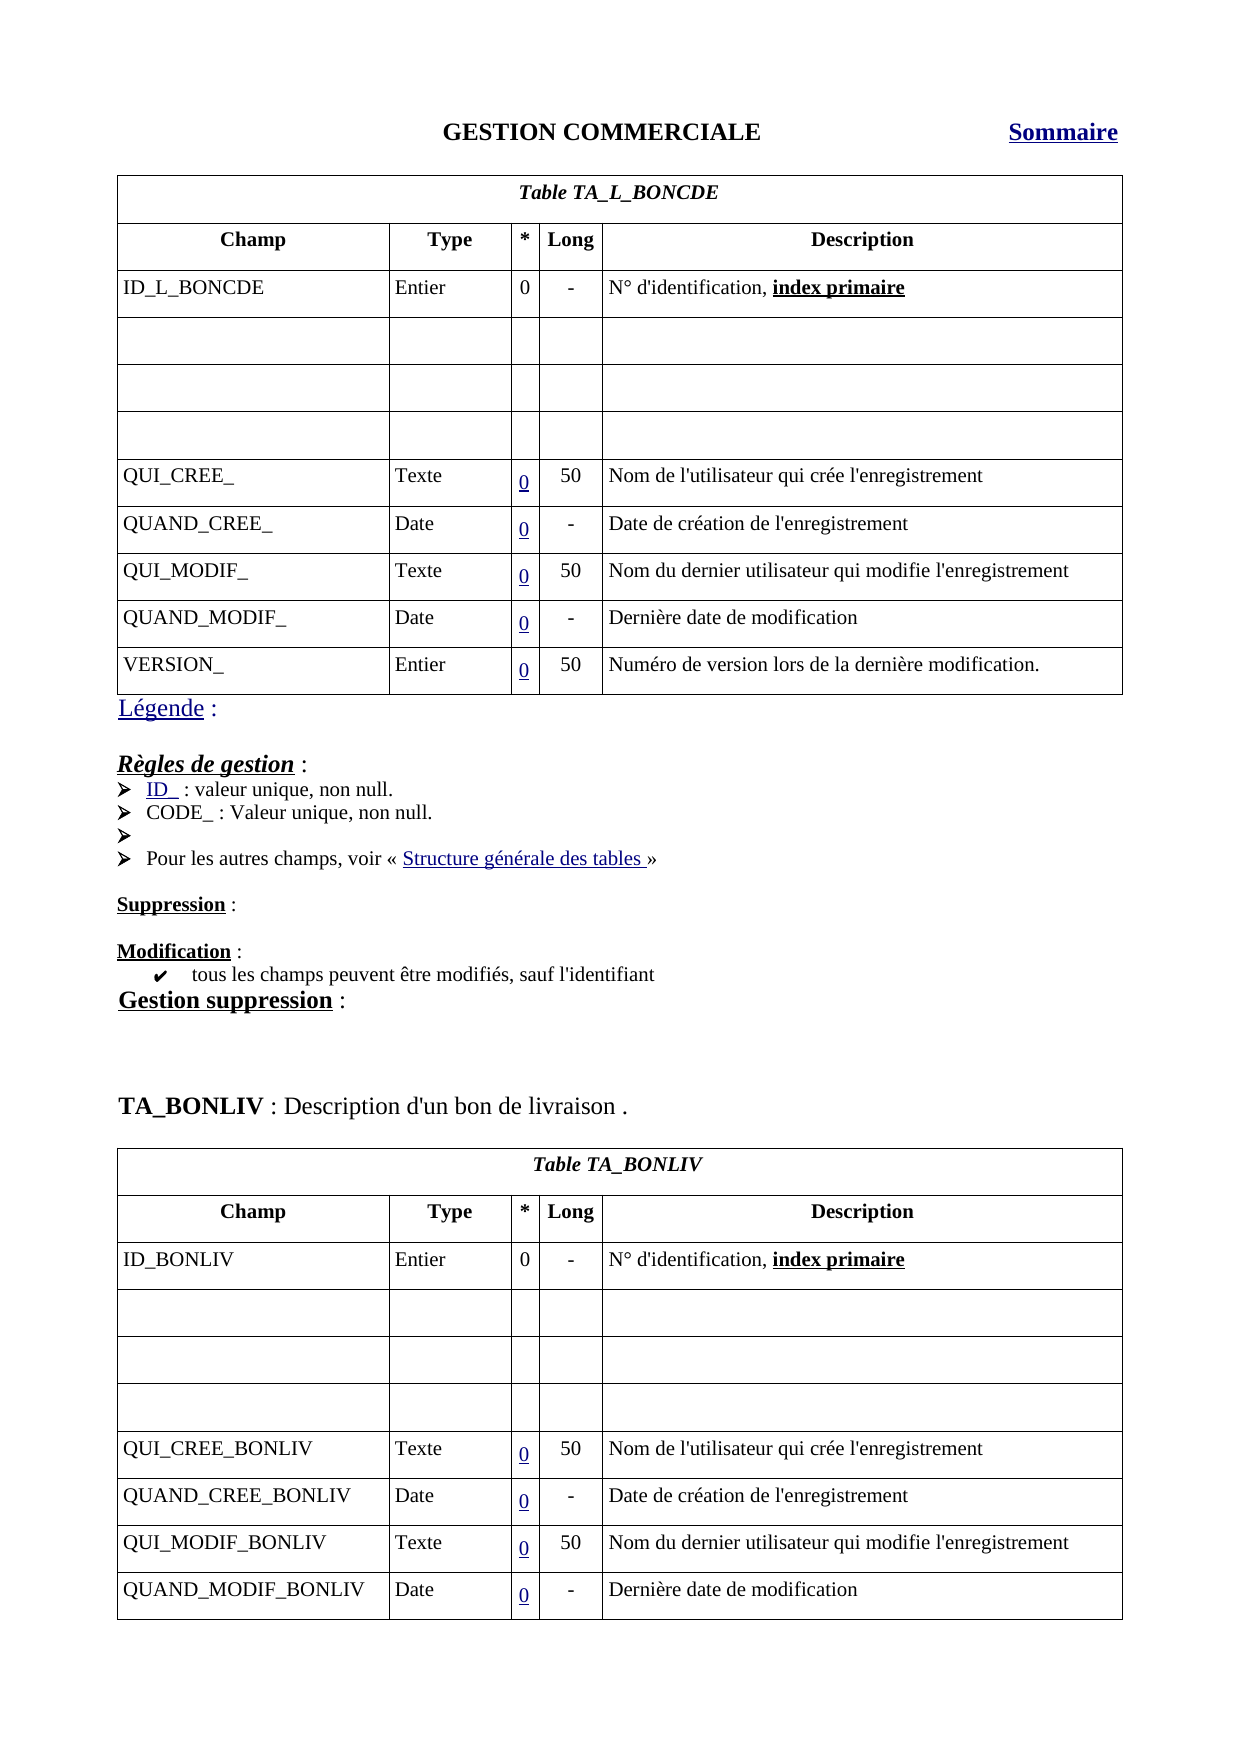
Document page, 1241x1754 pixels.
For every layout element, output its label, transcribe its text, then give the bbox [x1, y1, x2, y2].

table_cell [603, 1290, 1122, 1336]
table_cell 0 [512, 1573, 539, 1619]
list ID_ : valeur unique, non null. [117, 778, 1122, 801]
table_cell [118, 318, 389, 364]
table_header Table TA_L_BONCDE [118, 176, 1122, 222]
text Modification : [117, 939, 1122, 963]
table_cell [540, 412, 602, 458]
table_cell 50 [540, 648, 602, 694]
table_cell Entier [390, 648, 511, 694]
table_cell [603, 318, 1122, 364]
table_cell Texte [390, 554, 511, 600]
table_cell [390, 1384, 511, 1431]
table_cell Date [390, 1479, 511, 1525]
table_cell QUAND_CREE_BONLIV [118, 1479, 389, 1525]
table_cell Long [540, 1196, 602, 1242]
table_cell * [512, 224, 539, 270]
table_cell - [540, 271, 602, 317]
table_cell [390, 412, 511, 458]
table_cell Texte [390, 1526, 511, 1572]
list tous les champs peuvent être modifiés, sauf l'identifiant [154, 963, 1122, 986]
table_cell Nom du dernier utilisateur qui modifie l'enregistrement [603, 554, 1122, 600]
table_cell QUI_MODIF_BONLIV [118, 1526, 389, 1572]
table_cell QUAND_CREE_ [118, 507, 389, 553]
table_cell ID_BONLIV [118, 1243, 389, 1289]
table_cell [390, 318, 511, 364]
text Gestion suppression : [118, 986, 1122, 1013]
table_cell [118, 1290, 389, 1336]
table_cell [512, 318, 539, 364]
table_cell Champ [118, 224, 389, 270]
table_cell * [512, 1196, 539, 1242]
table_cell 50 [540, 460, 602, 506]
table_cell - [540, 601, 602, 647]
table_cell [118, 1337, 389, 1383]
table_cell [540, 318, 602, 364]
table_cell [603, 412, 1122, 458]
table_cell Nom du dernier utilisateur qui modifie l'enregistrement [603, 1526, 1122, 1572]
table_cell VERSION_ [118, 648, 389, 694]
table_cell [512, 412, 539, 458]
table_cell 0 [512, 1432, 539, 1478]
table_cell 0 [512, 1479, 539, 1525]
table_cell [390, 1337, 511, 1383]
table_cell [512, 1290, 539, 1336]
table_cell 0 [512, 601, 539, 647]
table_cell [118, 412, 389, 458]
table_cell Texte [390, 1432, 511, 1478]
table_cell 0 [512, 271, 539, 317]
table_cell [603, 365, 1122, 411]
table_cell [540, 1384, 602, 1431]
table_cell [390, 1290, 511, 1336]
table_cell Texte [390, 460, 511, 506]
table_cell 0 [512, 460, 539, 506]
table_cell QUI_CREE_ [118, 460, 389, 506]
table_cell Entier [390, 1243, 511, 1289]
list CODE_ : Valeur unique, non null. [117, 801, 1122, 824]
table_cell Type [390, 224, 511, 270]
table_cell Date de création de l'enregistrement [603, 507, 1122, 553]
table_cell QUI_MODIF_ [118, 554, 389, 600]
table_cell [512, 1337, 539, 1383]
table_cell Date [390, 601, 511, 647]
table_cell [512, 365, 539, 411]
table_cell 50 [540, 1432, 602, 1478]
table_cell [603, 1337, 1122, 1383]
table_cell QUAND_MODIF_BONLIV [118, 1573, 389, 1619]
table_cell Description [603, 1196, 1122, 1242]
table_cell Date [390, 1573, 511, 1619]
table_cell [118, 365, 389, 411]
table_cell Numéro de version lors de la dernière modification. [603, 648, 1122, 694]
table_cell [118, 1384, 389, 1431]
table_cell - [540, 507, 602, 553]
table_cell ID_L_BONCDE [118, 271, 389, 317]
table_cell Champ [118, 1196, 389, 1242]
table_cell 0 [512, 554, 539, 600]
table_cell 0 [512, 1526, 539, 1572]
table_cell Entier [390, 271, 511, 317]
table_cell 0 [512, 507, 539, 553]
table_cell Date [390, 507, 511, 553]
table_cell QUI_CREE_BONLIV [118, 1432, 389, 1478]
table_cell Type [390, 1196, 511, 1242]
table_cell [540, 365, 602, 411]
table_cell Nom de l'utilisateur qui crée l'enregistrement [603, 1432, 1122, 1478]
list Pour les autres champs, voir « Structure générale des tables » [117, 847, 1122, 870]
table_cell - [540, 1243, 602, 1289]
table_cell [540, 1290, 602, 1336]
table_cell 0 [512, 648, 539, 694]
table_cell QUAND_MODIF_ [118, 601, 389, 647]
table_cell [390, 365, 511, 411]
text Suppression : [117, 893, 1122, 916]
table_cell Description [603, 224, 1122, 270]
table_cell - [540, 1479, 602, 1525]
table_cell Date de création de l'enregistrement [603, 1479, 1122, 1525]
table_cell [603, 1384, 1122, 1431]
text Légende : [118, 695, 1122, 722]
text TA_BONLIV : Description d'un bon de livraison . [118, 1092, 1122, 1120]
table_cell [540, 1337, 602, 1383]
table_cell N° d'identification, index primaire [603, 271, 1122, 317]
table_cell Dernière date de modification [603, 601, 1122, 647]
table_cell Long [540, 224, 602, 270]
table_cell Dernière date de modification [603, 1573, 1122, 1619]
table_cell 50 [540, 554, 602, 600]
table_cell 0 [512, 1243, 539, 1289]
table_cell 50 [540, 1526, 602, 1572]
table_cell - [540, 1573, 602, 1619]
table_cell Nom de l'utilisateur qui crée l'enregistrement [603, 460, 1122, 506]
table_cell [512, 1384, 539, 1431]
table_header Table TA_BONLIV [118, 1149, 1122, 1194]
text Règles de gestion : [117, 750, 1122, 778]
table_cell N° d'identification, index primaire [603, 1243, 1122, 1289]
